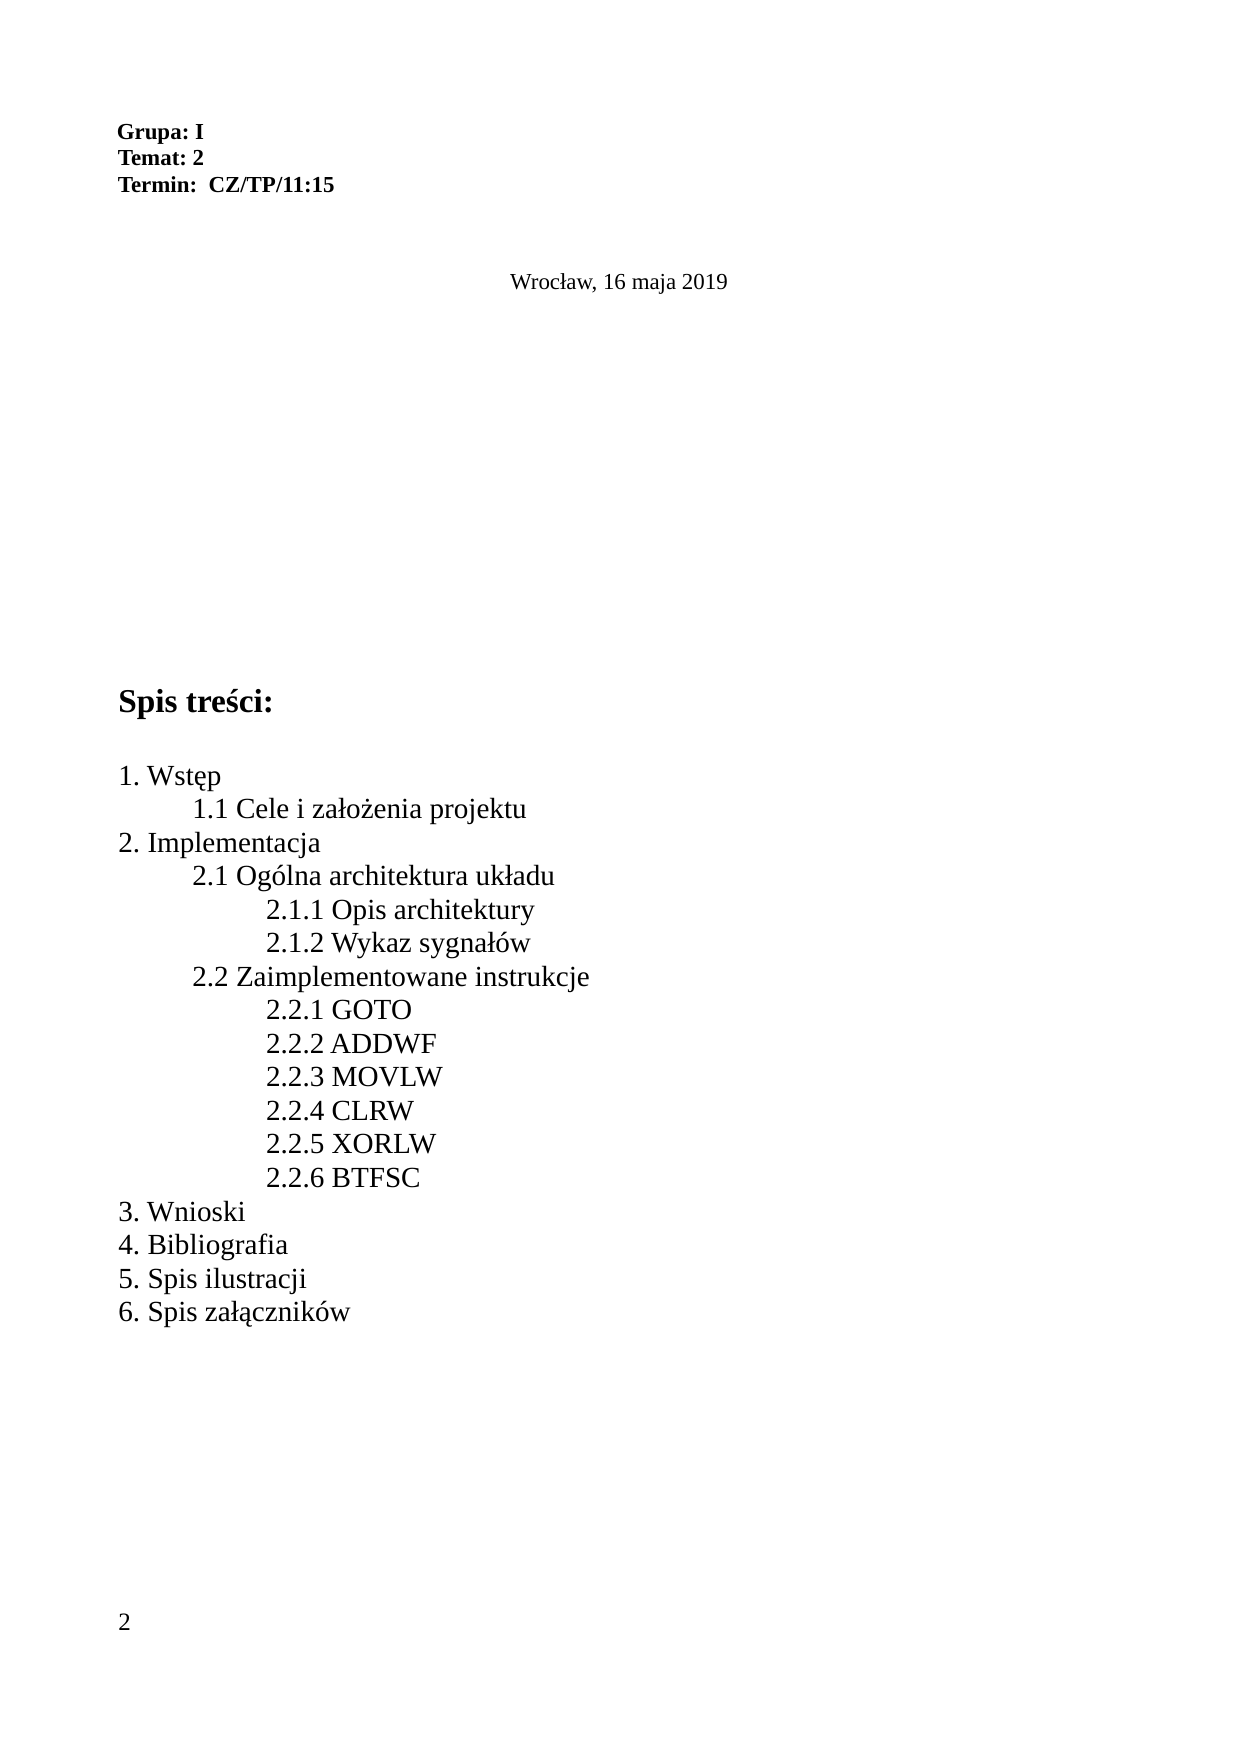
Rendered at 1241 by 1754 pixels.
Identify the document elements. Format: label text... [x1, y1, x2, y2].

text 2.2.5 XORLW [118, 1127, 1122, 1160]
text 5. Spis ilustracji [118, 1261, 1122, 1294]
text 2.1 Ogólna architektura układu [118, 858, 1122, 892]
text 6. Spis załączników [118, 1294, 1122, 1328]
text Spis treści: [118, 681, 1122, 719]
text Grupa: I Temat: 2 Termin: CZ/TP/11:15 [117, 118, 1121, 197]
text 2.2.1 GOTO [118, 992, 1122, 1026]
text 4. Bibliografia [118, 1227, 1122, 1261]
text 2.2.2 ADDWF [118, 1026, 1122, 1059]
text 2.2 Zaimplementowane instrukcje [118, 959, 1122, 992]
text 1.1 Cele i założenia projektu [118, 791, 1122, 825]
text 2.2.3 MOVLW [118, 1059, 1122, 1093]
text 2.2.4 CLRW [118, 1093, 1122, 1127]
text 1. Wstęp [118, 758, 1122, 791]
text 3. Wnioski [118, 1194, 1122, 1227]
text 2.1.2 Wykaz sygnałów [118, 925, 1122, 959]
text Wrocław, 16 maja 2019 [117, 268, 1121, 294]
text 2. Implementacja [118, 825, 1122, 858]
text 2.1.1 Opis architektury [118, 892, 1122, 925]
text 2.2.6 BTFSC [118, 1160, 1122, 1194]
